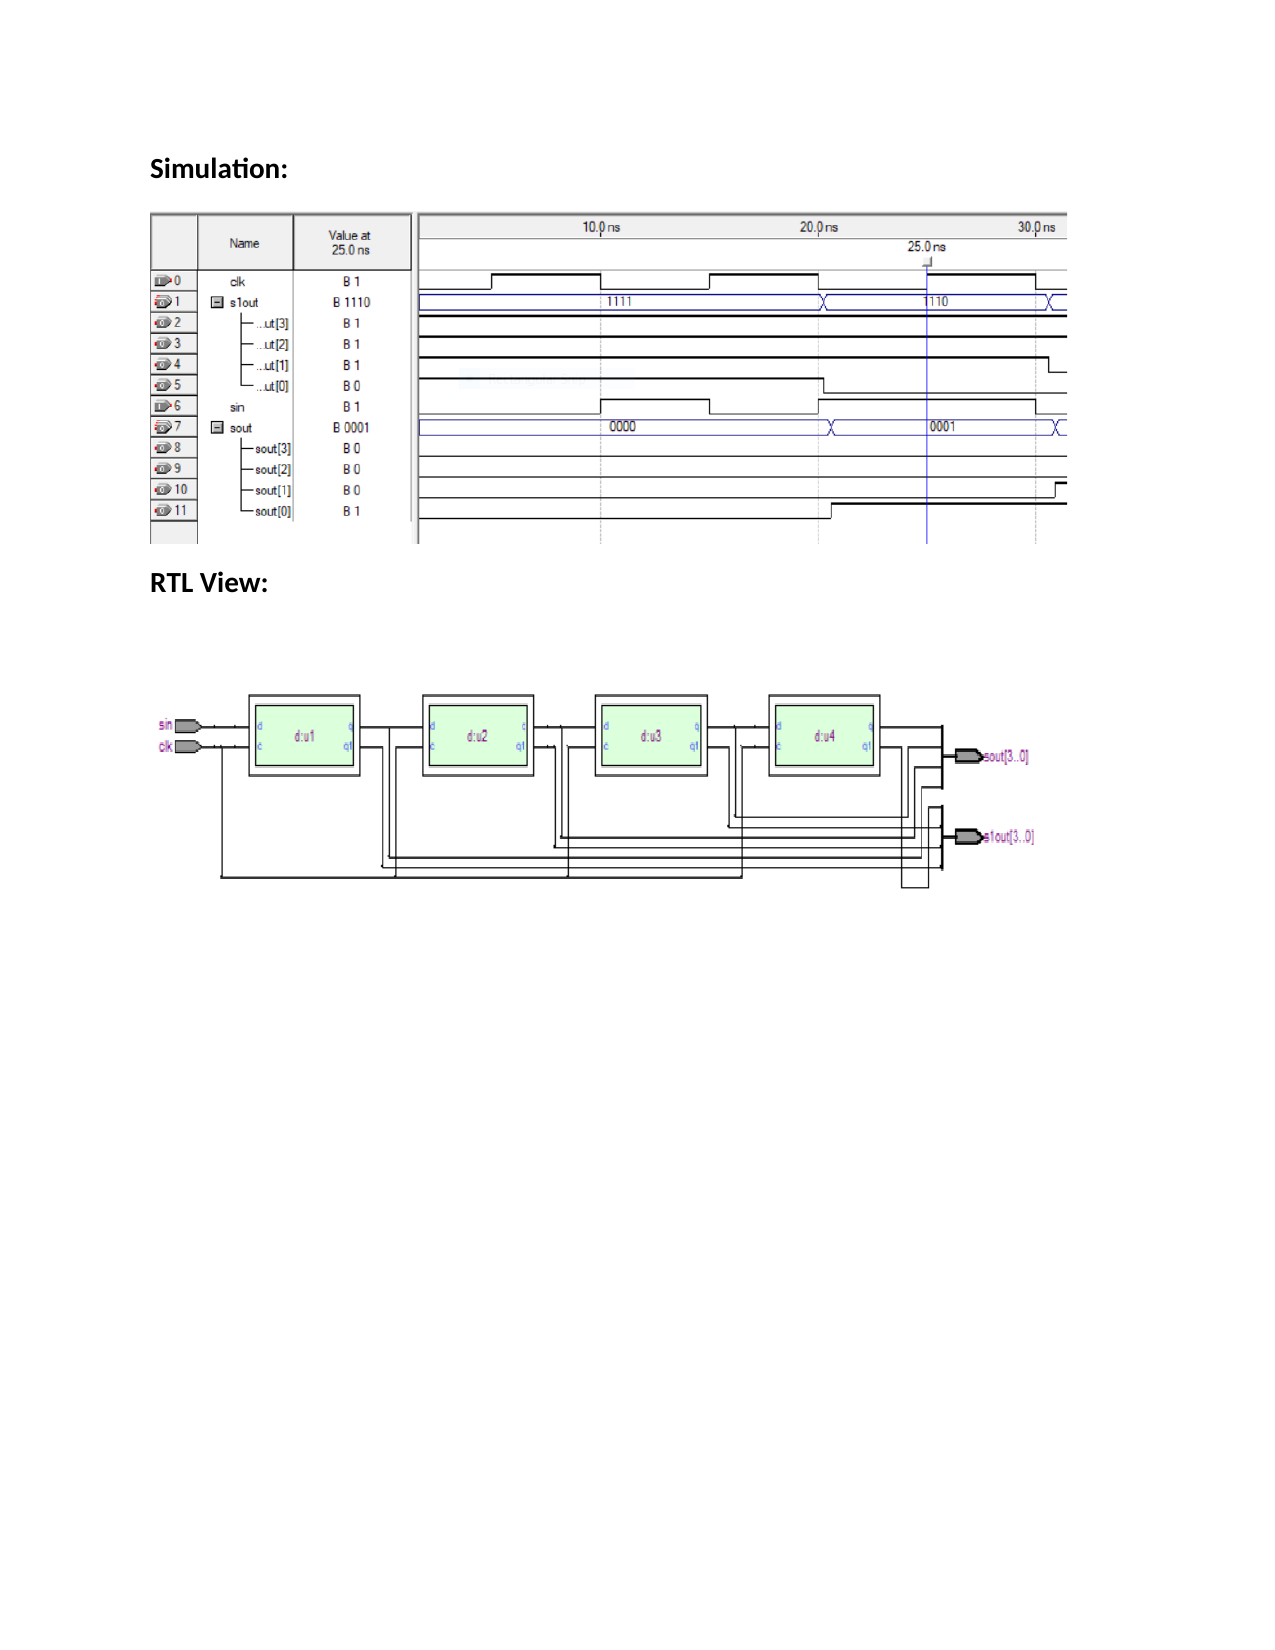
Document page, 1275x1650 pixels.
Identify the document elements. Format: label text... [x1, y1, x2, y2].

text Simulation: [150, 150, 1125, 186]
text RTL View: [150, 564, 1125, 599]
picture [150, 625, 1050, 922]
picture [150, 211, 1068, 544]
